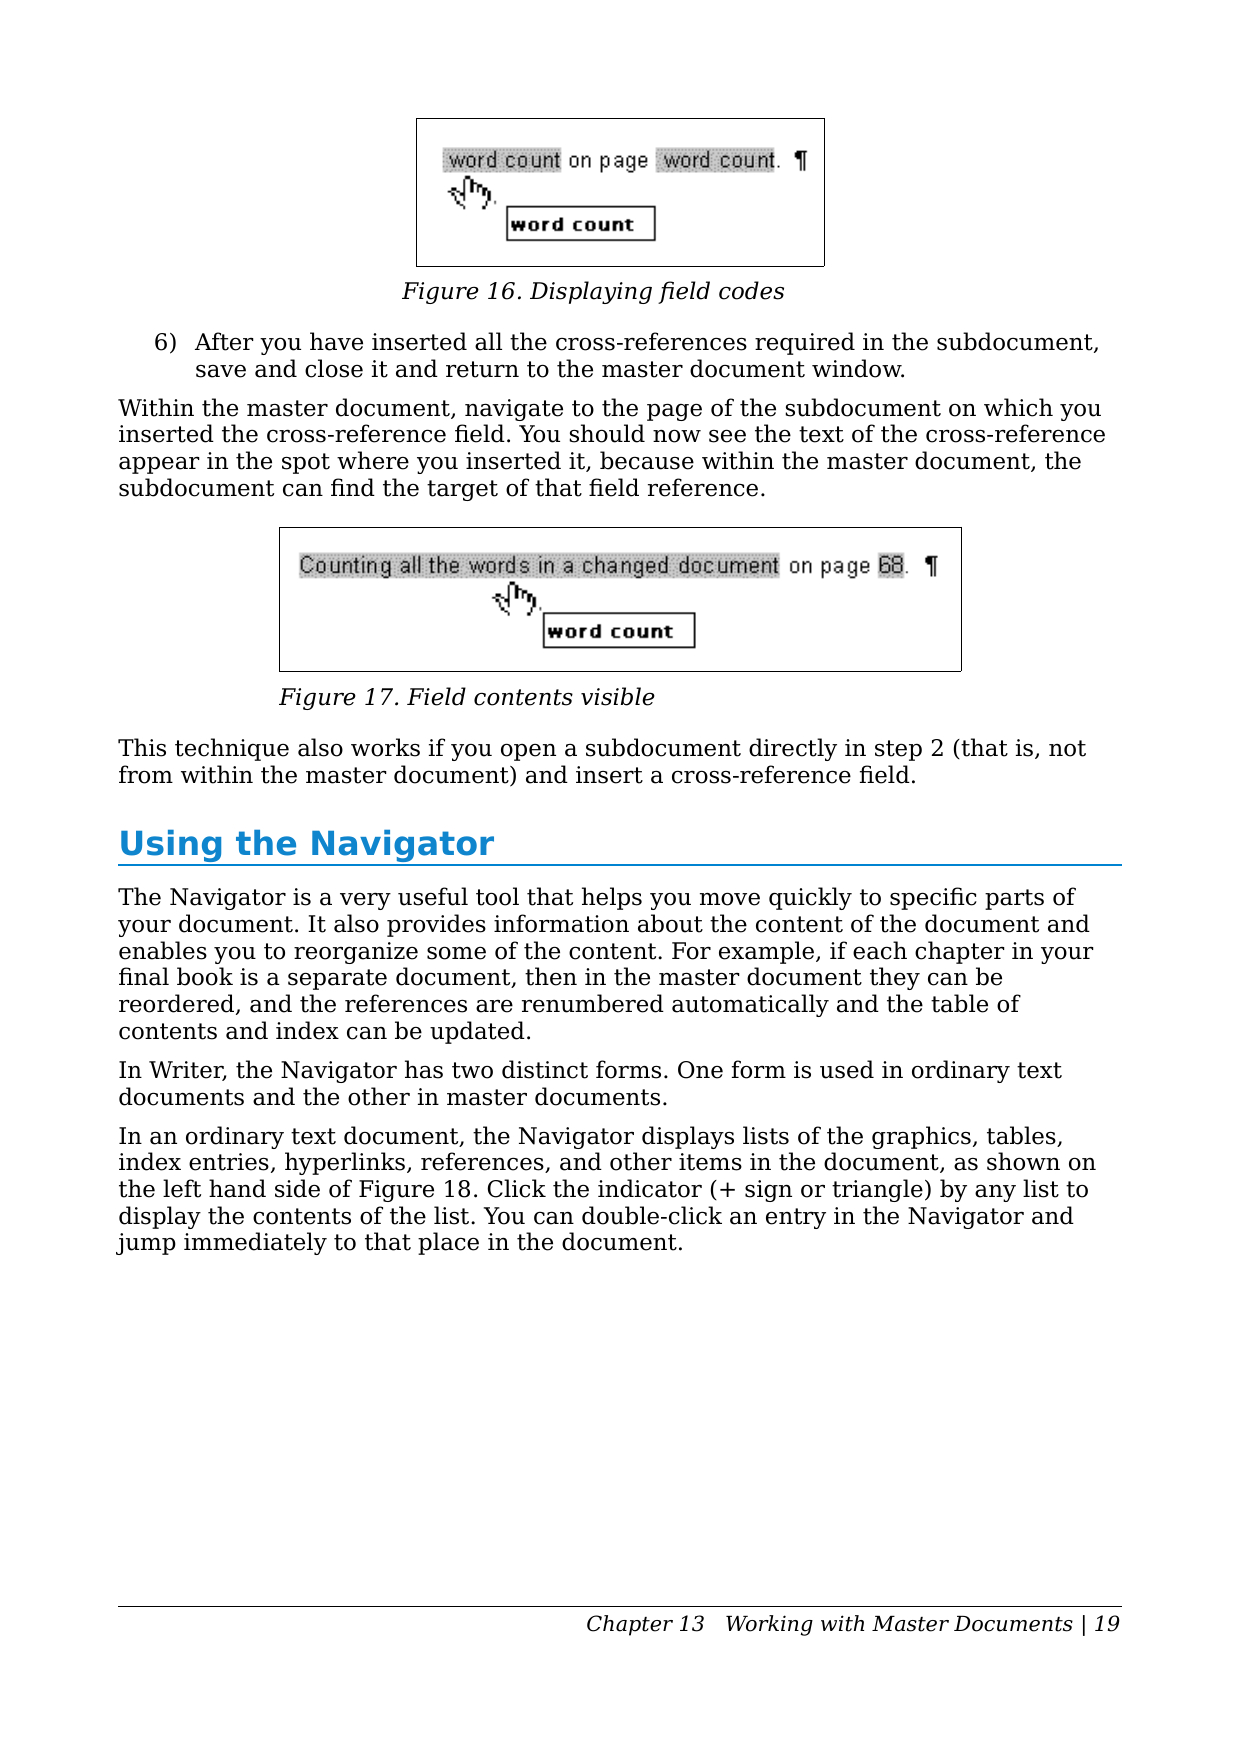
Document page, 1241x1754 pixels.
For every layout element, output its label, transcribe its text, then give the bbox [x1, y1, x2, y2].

list After you have inserted all the cross-references required in the subdocument, save and close it and return to the master document window. [177, 329, 1122, 382]
picture [419, 121, 821, 263]
text In an ordinary text document, the Navigator displays lists of the graphics, tables, index entries, hyperlinks, references, and other items in the document, as shown on the left hand side of Figure 18. Click the indicator (+ sign or triangle) by any list to display the contents of the list. You can double-click an entry in the Navigator and jump immediately to that place in the document. [118, 1123, 1122, 1256]
subtitle Using the Navigator [118, 825, 1122, 864]
text This technique also works if you open a subdocument directly in step 2 (that is, not from within the master document) and insert a cross-reference field. [118, 735, 1122, 789]
picture [282, 529, 958, 669]
text Figure 16. Displaying field codes [402, 278, 838, 305]
text Within the master document, navigate to the page of the subdocument on which you inserted the cross-reference field. You should now see the text of the cross-reference appear in the spot where you inserted it, because within the master document, the subdocument can find the target of that field reference. [118, 395, 1122, 502]
text The Navigator is a very useful tool that helps you move quickly to specific parts of your document. It also provides information about the content of the document and enables you to reorganize some of the content. For example, if each chapter in your final book is a separate document, then in the master document they can be reordered, and the references are renumbered automatically and the table of contents and index can be updated. [118, 884, 1122, 1044]
text In Writer, the Navigator has two distinct forms. One form is used in ordinary text documents and the other in master documents. [118, 1057, 1122, 1110]
text Figure 17. Field contents visible [279, 684, 961, 711]
